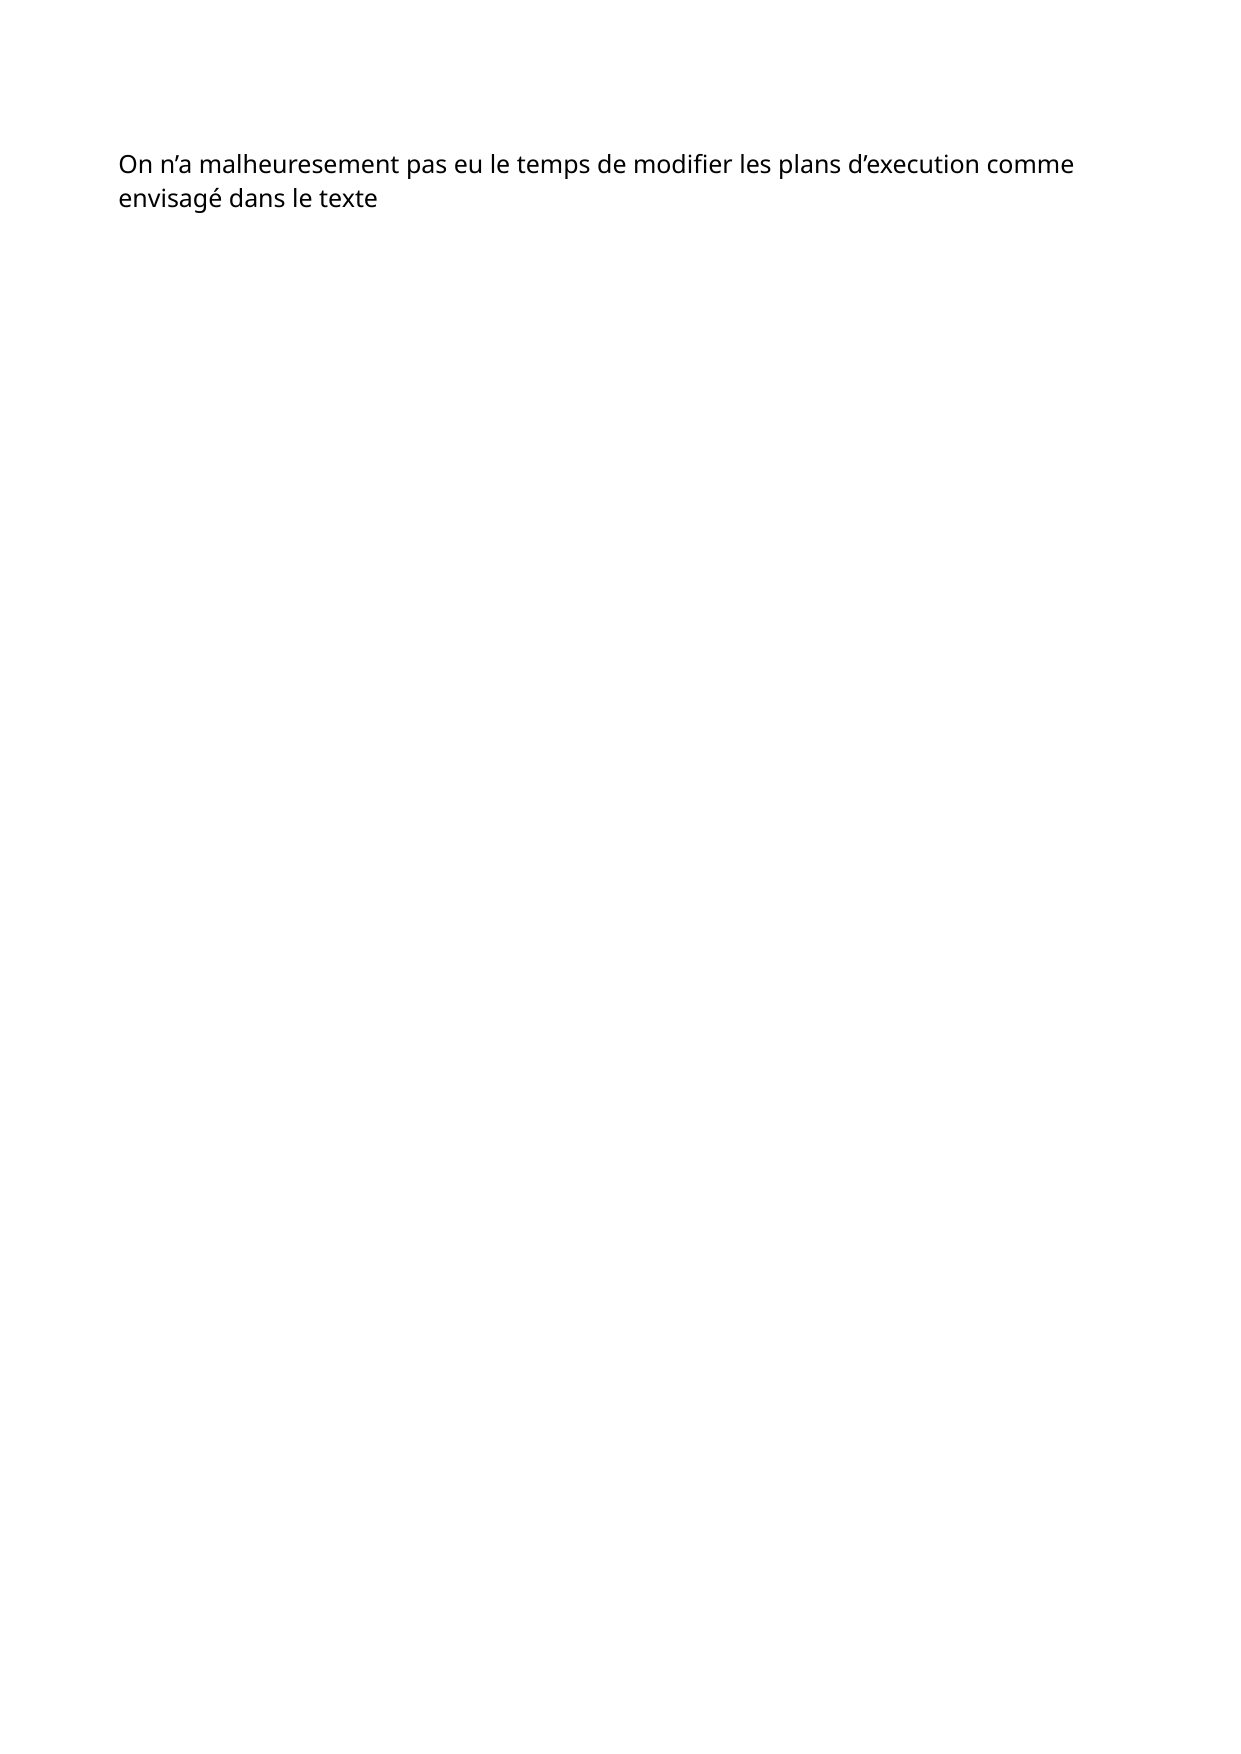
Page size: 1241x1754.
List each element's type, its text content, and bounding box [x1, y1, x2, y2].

text On n’a malheuresement pas eu le temps de modifier les plans d’execution comme envisagé dans le texte [118, 147, 1122, 215]
